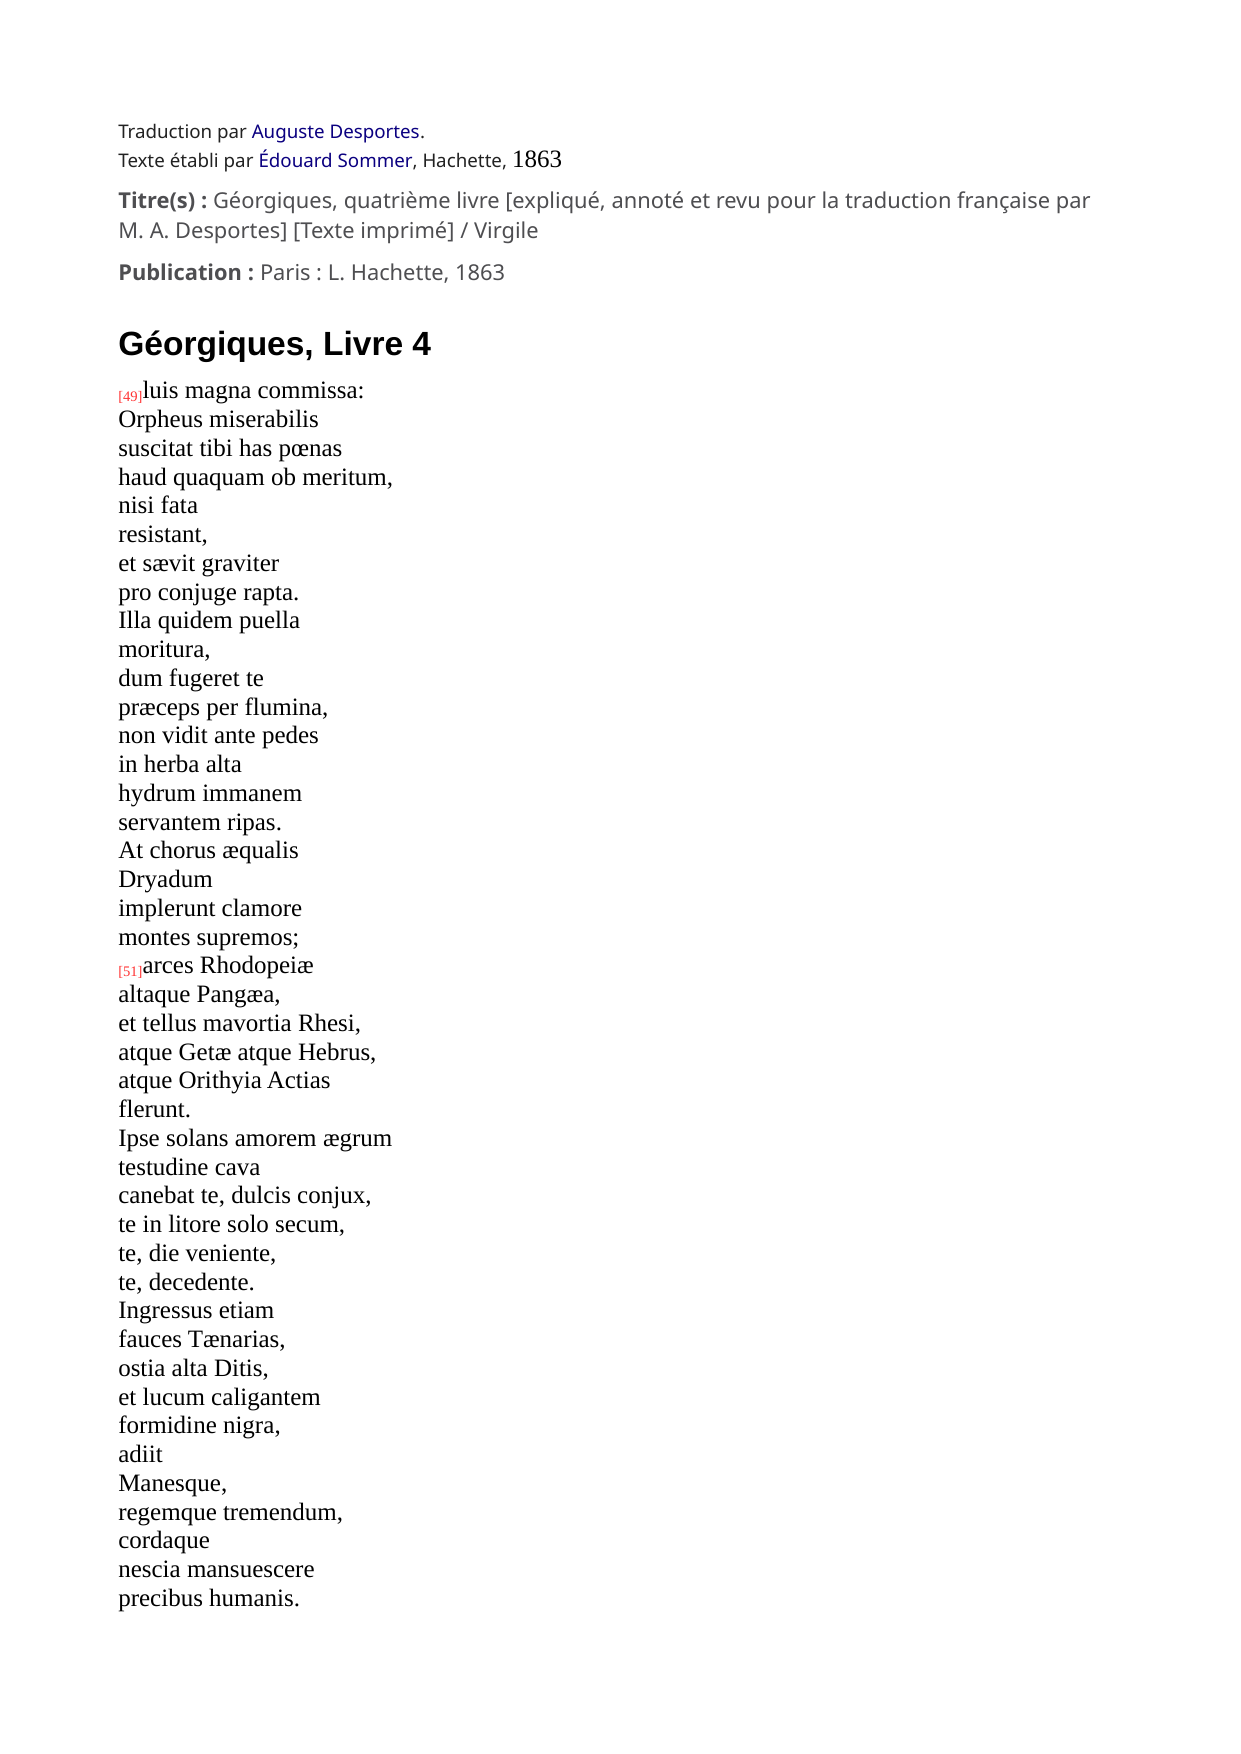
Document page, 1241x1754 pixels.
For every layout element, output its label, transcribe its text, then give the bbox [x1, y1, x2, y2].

text haud quaquam ob meritum, [118, 462, 1122, 490]
text testudine cava [118, 1152, 1122, 1180]
text regemque tremendum, [118, 1497, 1122, 1525]
text nisi fata [118, 490, 1122, 519]
text cordaque [118, 1525, 1122, 1554]
text te in litore solo secum, [118, 1209, 1122, 1238]
text præceps per flumina, [118, 692, 1122, 720]
text in herba alta [118, 749, 1122, 778]
text Ingressus etiam [118, 1295, 1122, 1324]
text Titre(s) : Géorgiques, quatrième livre [expliqué, annoté et revu pour la traduction française par M. A. Desportes] [Texte imprimé] / Virgile [118, 185, 1122, 244]
text [49]luis magna commissa: [118, 375, 1122, 404]
text fauces Tænarias, [118, 1324, 1122, 1353]
text Illa quidem puella [118, 605, 1122, 634]
text et lucum caligantem [118, 1382, 1122, 1410]
text montes supremos; [118, 922, 1122, 950]
text Manesque, [118, 1468, 1122, 1497]
text et sævit graviter [118, 548, 1122, 577]
text pro conjuge rapta. [118, 577, 1122, 605]
text precibus humanis. [118, 1583, 1122, 1612]
text adiit [118, 1439, 1122, 1468]
text canebat te, dulcis conjux, [118, 1180, 1122, 1209]
text dum fugeret te [118, 663, 1122, 692]
text flerunt. [118, 1094, 1122, 1123]
text Orpheus miserabilis [118, 404, 1122, 433]
text At chorus æqualis [118, 835, 1122, 864]
text implerunt clamore [118, 893, 1122, 922]
text altaque Pangæa, [118, 979, 1122, 1008]
text Publication : Paris : L. Hachette, 1863 [118, 257, 1122, 287]
text te, decedente. [118, 1267, 1122, 1295]
text Dryadum [118, 864, 1122, 893]
text te, die veniente, [118, 1238, 1122, 1267]
text moritura, [118, 634, 1122, 663]
text suscitat tibi has pœnas [118, 433, 1122, 462]
text servantem ripas. [118, 807, 1122, 835]
text resistant, [118, 519, 1122, 548]
text atque Getæ atque Hebrus, [118, 1037, 1122, 1065]
text nescia mansuescere [118, 1554, 1122, 1583]
text Ipse solans amorem ægrum [118, 1123, 1122, 1152]
text et tellus mavortia Rhesi, [118, 1008, 1122, 1037]
text [51]arces Rhodopeiæ [118, 950, 1122, 979]
text atque Orithyia Actias [118, 1065, 1122, 1094]
text non vidit ante pedes [118, 720, 1122, 749]
text ostia alta Ditis, [118, 1353, 1122, 1382]
text formidine nigra, [118, 1410, 1122, 1439]
text Traduction par Auguste Desportes. Texte établi par Édouard Sommer, Hachette, 1863 [118, 118, 1122, 172]
text hydrum immanem [118, 778, 1122, 807]
subtitle Géorgiques, Livre 4 [118, 324, 1122, 363]
